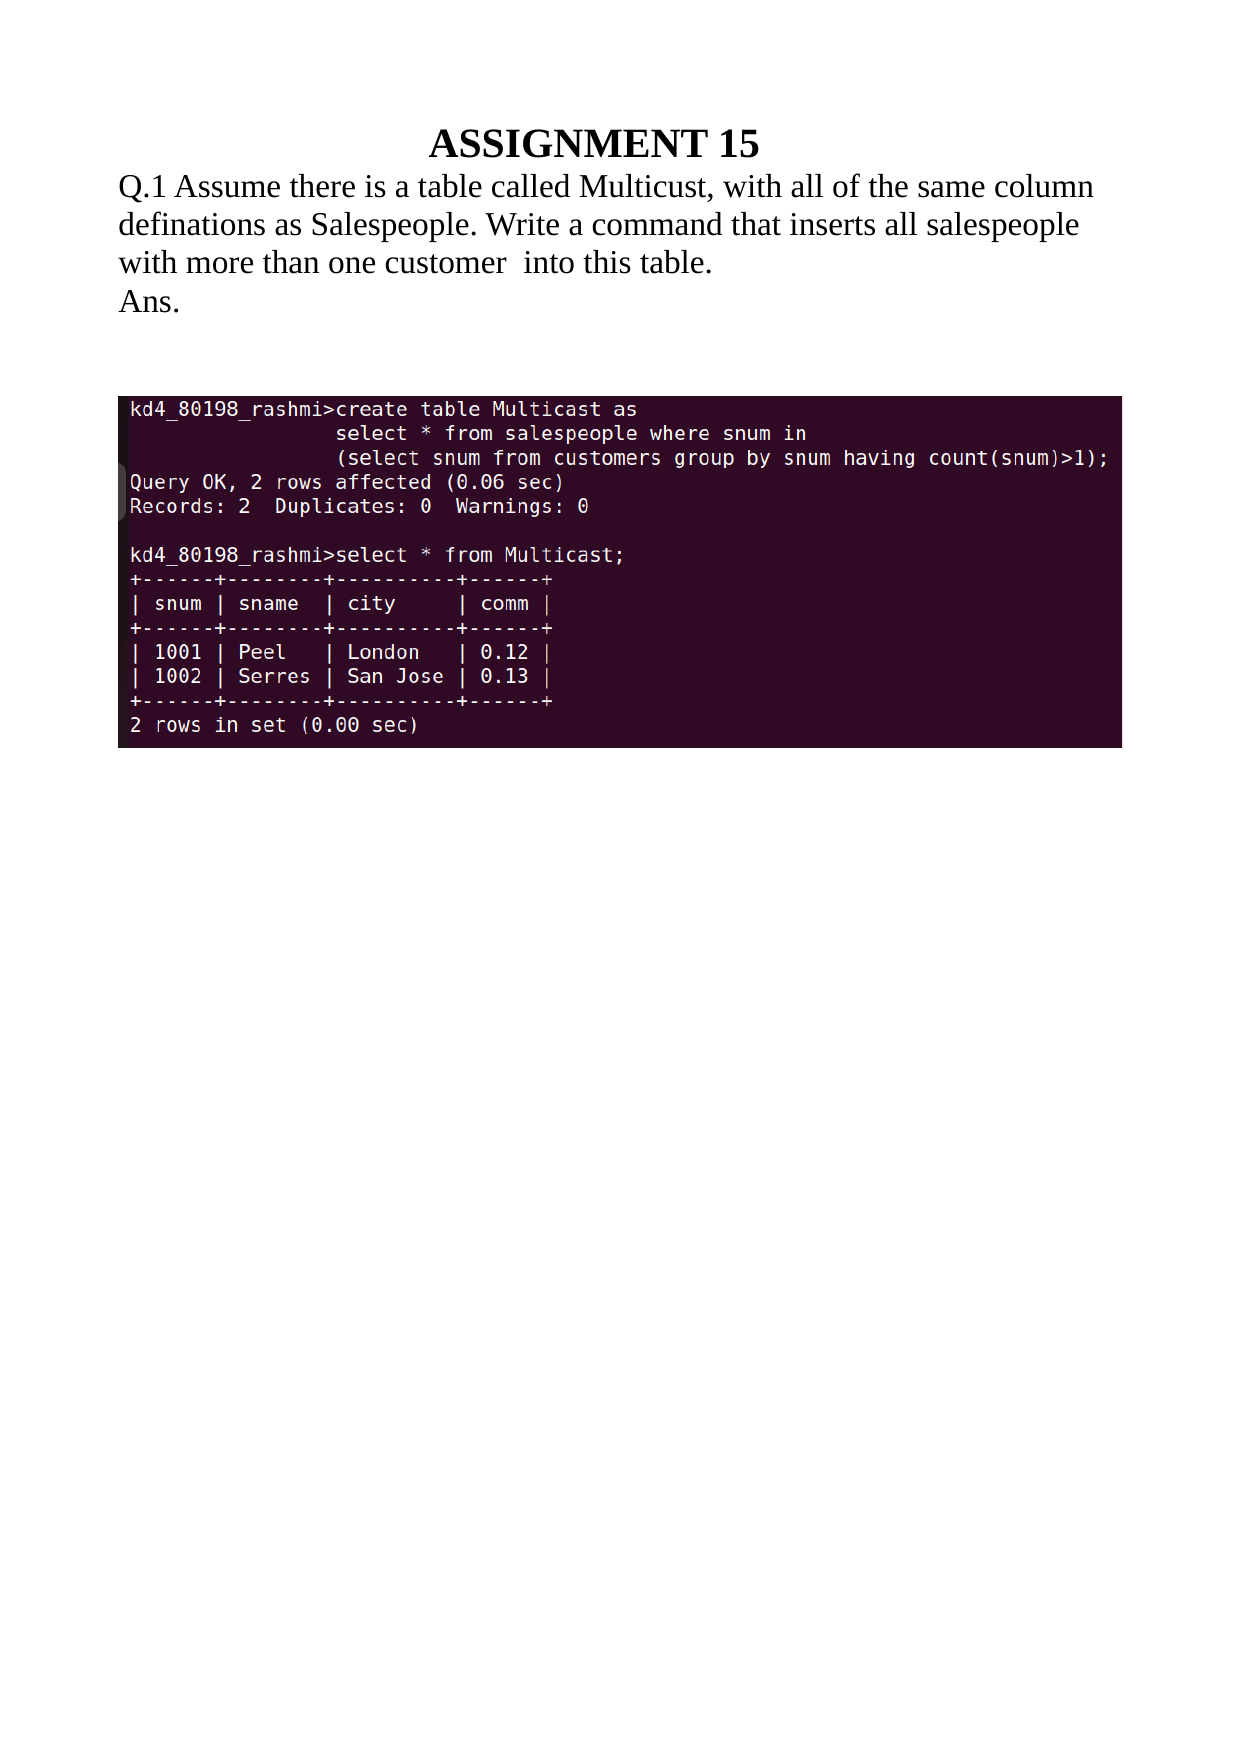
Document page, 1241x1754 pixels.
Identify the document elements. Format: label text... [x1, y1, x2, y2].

text ASSIGNMENT 15 [118, 118, 1122, 166]
picture [118, 396, 1123, 748]
text Q.1 Assume there is a table called Multicust, with all of the same column definations as Salespeople. Write a command that inserts all salespeople with more than one customer into this table. [118, 166, 1122, 281]
text Ans. [118, 281, 1122, 319]
